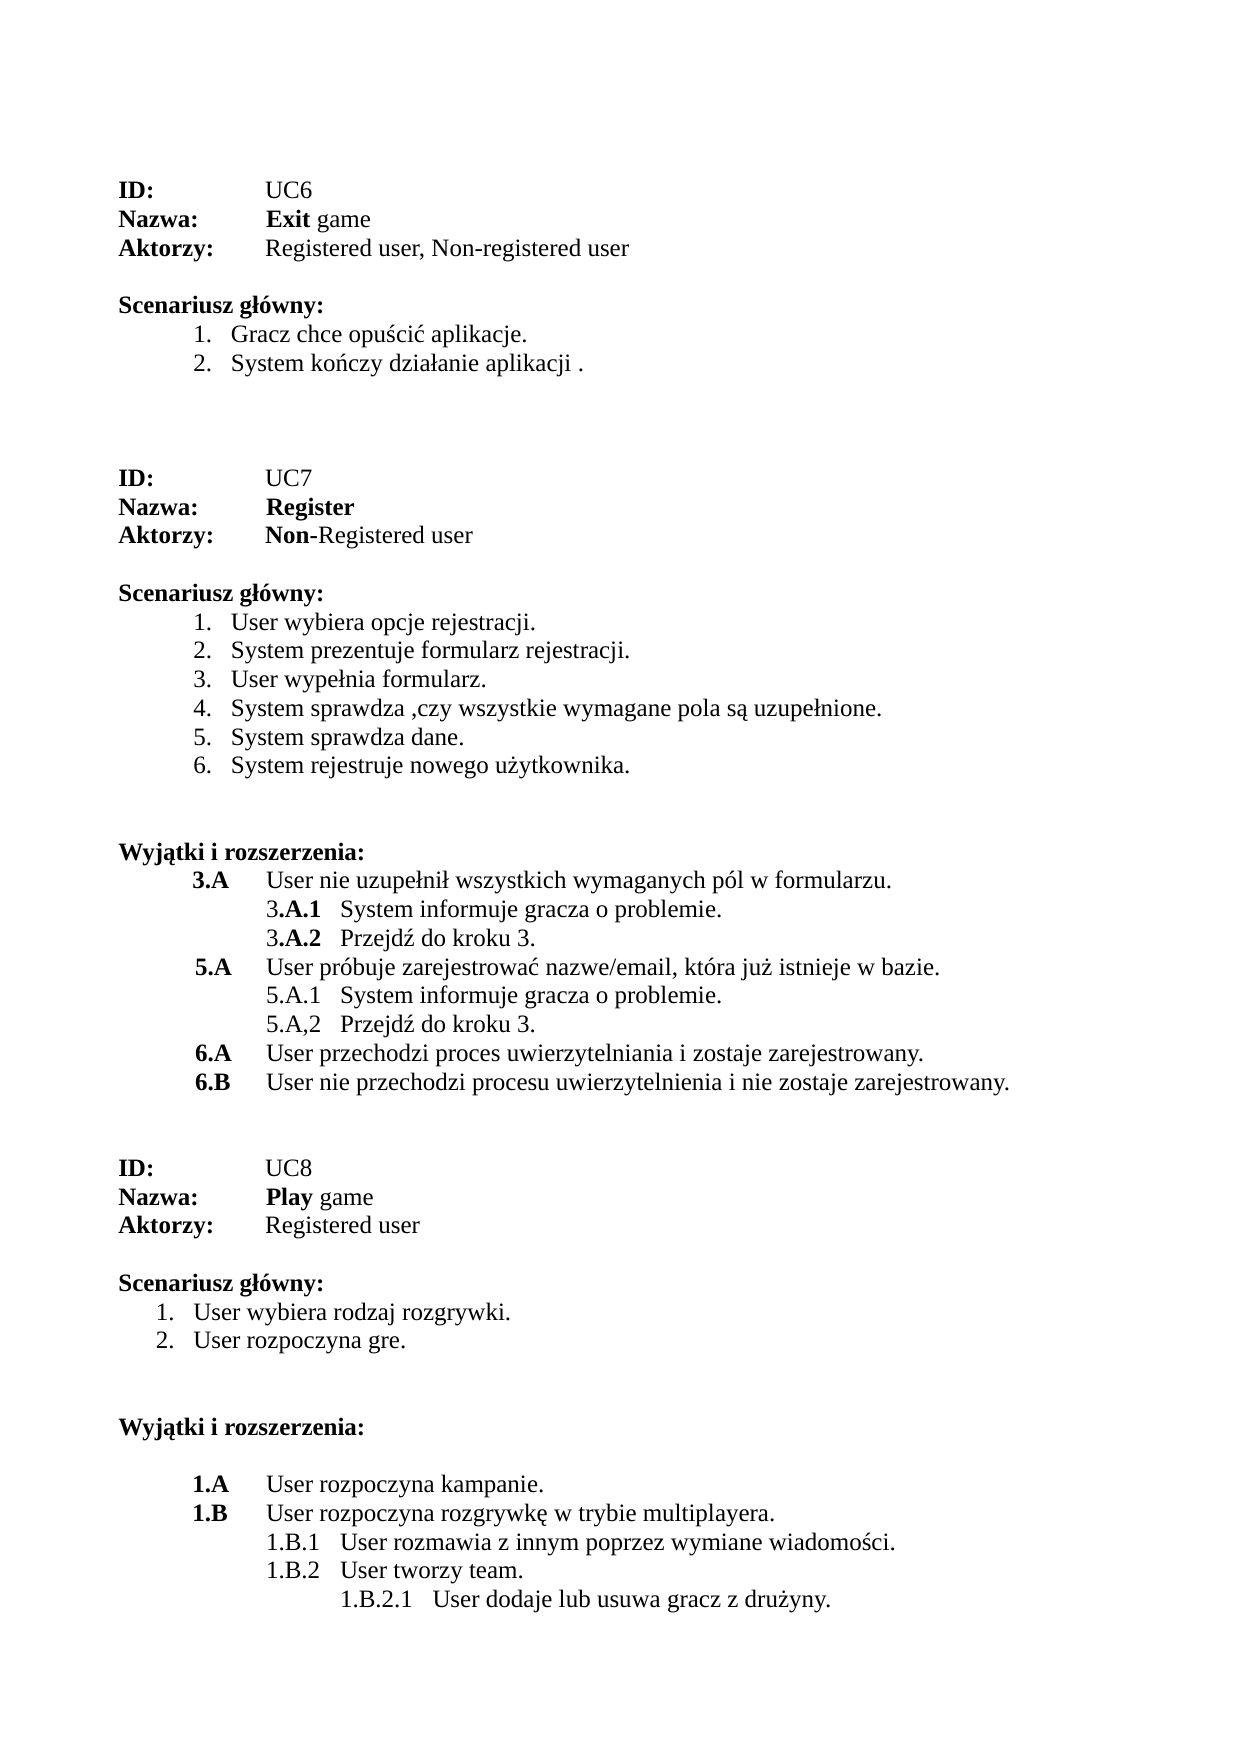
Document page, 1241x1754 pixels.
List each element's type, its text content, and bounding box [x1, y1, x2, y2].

text ID: UC6 [118, 176, 1122, 204]
text Aktorzy: Registered user [118, 1211, 1122, 1239]
text 3.A.2 Przejdź do kroku 3. [118, 923, 1122, 952]
list System sprawdza dane. [193, 722, 1122, 751]
text 1.B.2 User tworzy team. [118, 1556, 1122, 1584]
text Aktorzy: Non-Registered user [118, 521, 1122, 549]
text 6.B User nie przechodzi procesu uwierzytelnienia i nie zostaje zarejestrowany. [118, 1067, 1122, 1096]
text Nazwa: Play game [118, 1182, 1122, 1211]
text 1.A User rozpoczyna kampanie. [118, 1469, 1122, 1498]
text 3.A.1 System informuje gracza o problemie. [118, 894, 1122, 923]
text 5.A.1 System informuje gracza o problemie. [118, 981, 1122, 1009]
text 1.B.2.1 User dodaje lub usuwa gracz z drużyny. [118, 1584, 1122, 1613]
list Gracz chce opuścić aplikacje. [193, 319, 1122, 348]
text Aktorzy: Registered user, Non-registered user [118, 233, 1122, 262]
text ID: UC7 [118, 463, 1122, 492]
list System rejestruje nowego użytkownika. [193, 751, 1122, 779]
list System sprawdza ,czy wszystkie wymagane pola są uzupełnione. [193, 693, 1122, 722]
text ID: UC8 [118, 1153, 1122, 1182]
list User wybiera rodzaj rozgrywki. [156, 1297, 1122, 1326]
text Scenariusz główny: [118, 291, 1122, 319]
list System prezentuje formularz rejestracji. [193, 636, 1122, 664]
text 3.A User nie uzupełnił wszystkich wymaganych pól w formularzu. [118, 866, 1122, 894]
list User rozpoczyna gre. [156, 1326, 1122, 1354]
text 1.B User rozpoczyna rozgrywkę w trybie multiplayera. [118, 1498, 1122, 1527]
list System kończy działanie aplikacji . [193, 348, 1122, 377]
text 5.A,2 Przejdź do kroku 3. [118, 1009, 1122, 1038]
text Wyjątki i rozszerzenia: [118, 837, 1122, 866]
list User wypełnia formularz. [193, 664, 1122, 693]
text 5.A User próbuje zarejestrować nazwe/email, która już istnieje w bazie. [118, 952, 1122, 981]
text Scenariusz główny: [118, 578, 1122, 607]
text Nazwa: Register [118, 492, 1122, 521]
text Scenariusz główny: [118, 1268, 1122, 1297]
list User wybiera opcje rejestracji. [193, 607, 1122, 636]
text Wyjątki i rozszerzenia: [118, 1412, 1122, 1441]
text 6.A User przechodzi proces uwierzytelniania i zostaje zarejestrowany. [118, 1038, 1122, 1067]
text Nazwa: Exit game [118, 204, 1122, 233]
text 1.B.1 User rozmawia z innym poprzez wymiane wiadomości. [118, 1527, 1122, 1556]
